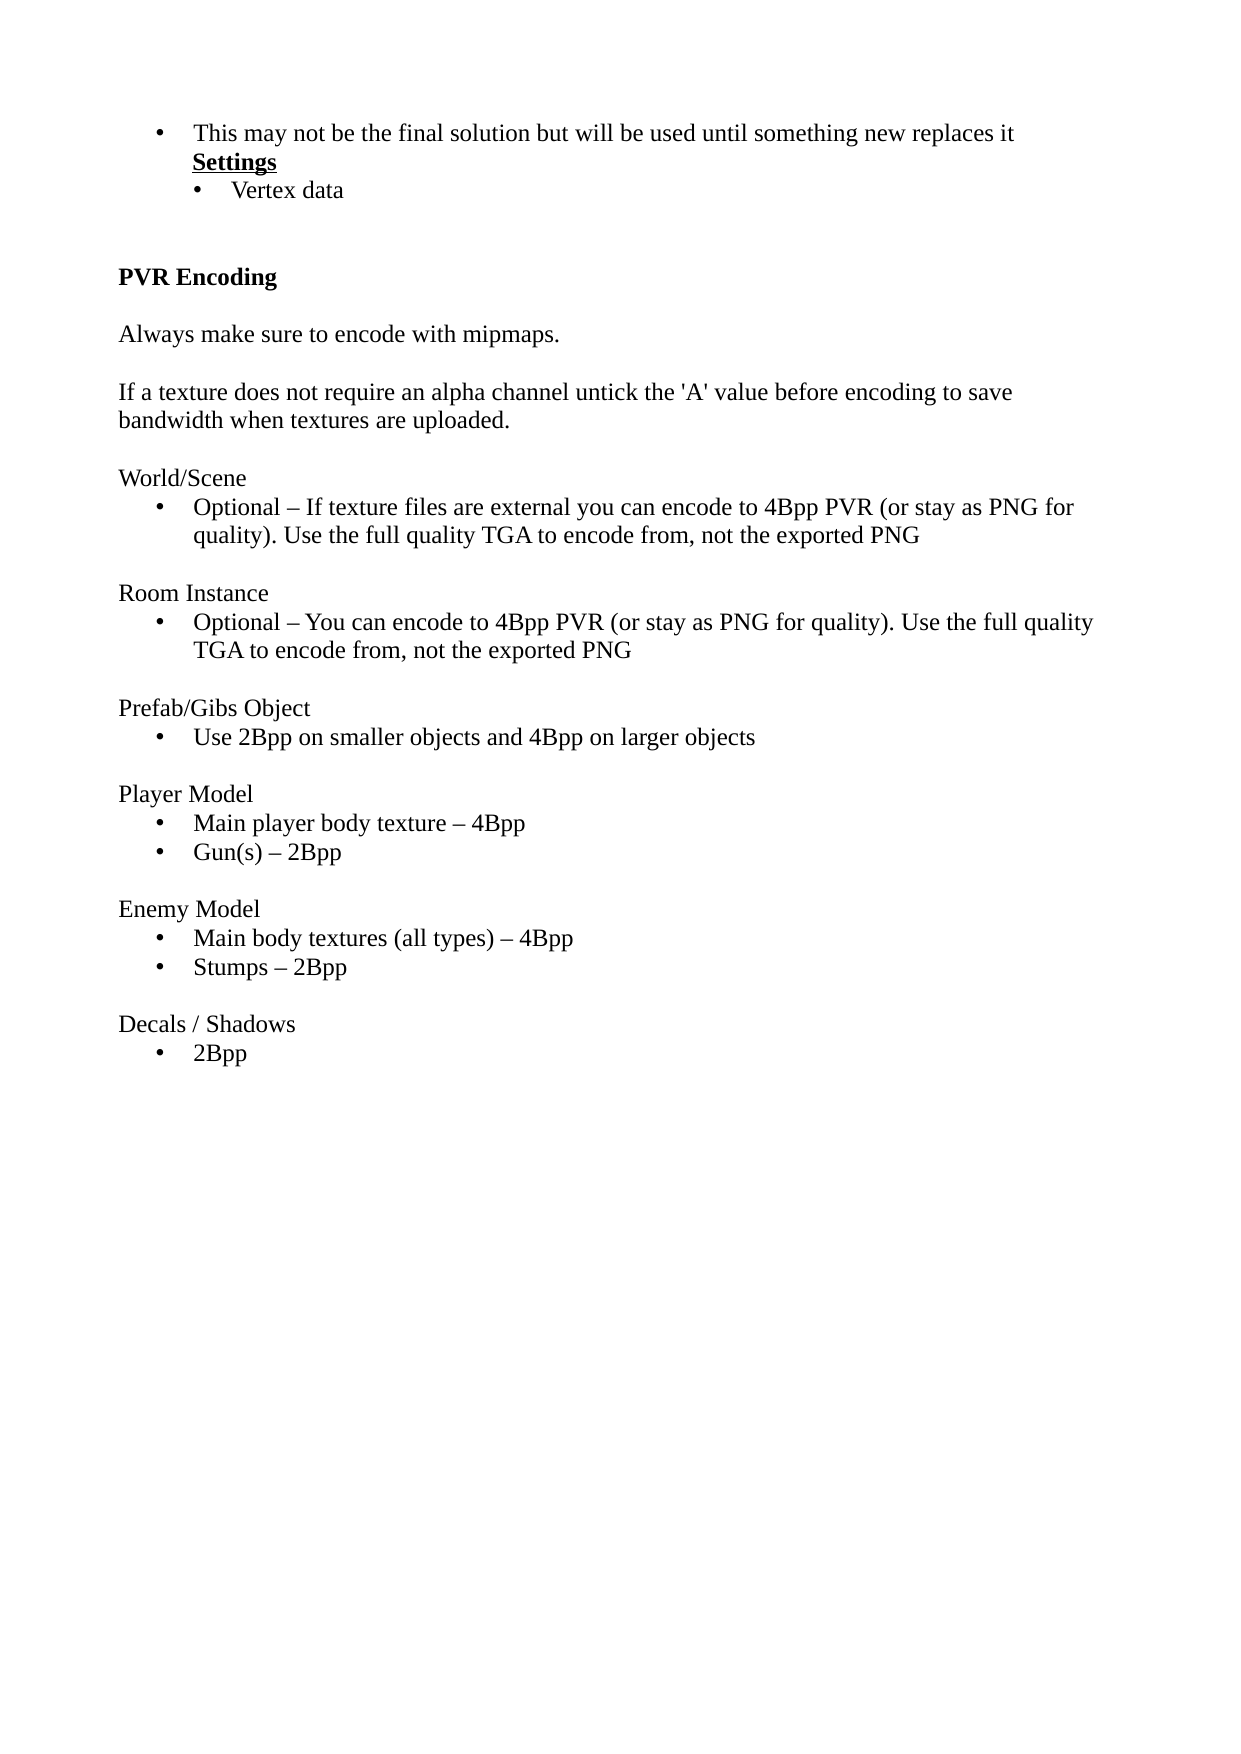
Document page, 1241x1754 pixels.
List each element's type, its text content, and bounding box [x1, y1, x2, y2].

list Main body textures (all types) – 4Bpp [156, 923, 1122, 952]
list Use 2Bpp on smaller objects and 4Bpp on larger objects [156, 722, 1122, 751]
text Decals / Shadows [118, 1009, 1122, 1038]
text PVR Encoding [118, 262, 1122, 291]
list 2Bpp [156, 1038, 1122, 1067]
list This may not be the final solution but will be used until something new replaces it [156, 118, 1122, 147]
text If a texture does not require an alpha channel untick the 'A' value before encoding to save bandwidth when textures are uploaded. [118, 377, 1122, 434]
list Gun(s) – 2Bpp [156, 837, 1122, 866]
text Always make sure to encode with mipmaps. [118, 319, 1122, 348]
list Optional – You can encode to 4Bpp PVR (or stay as PNG for quality). Use the full quality TGA to encode from, not the exported PNG [156, 607, 1122, 664]
text World/Scene [118, 463, 1122, 492]
list Optional – If texture files are external you can encode to 4Bpp PVR (or stay as PNG for quality). Use the full quality TGA to encode from, not the exported PNG [156, 492, 1122, 549]
text Prefab/Gibs Object [118, 693, 1122, 722]
text Settings [118, 147, 1122, 176]
list Main player body texture – 4Bpp [156, 808, 1122, 837]
text Player Model [118, 779, 1122, 808]
list Vertex data [193, 176, 1122, 204]
list Stumps – 2Bpp [156, 952, 1122, 981]
text Enemy Model [118, 894, 1122, 923]
text Room Instance [118, 578, 1122, 607]
